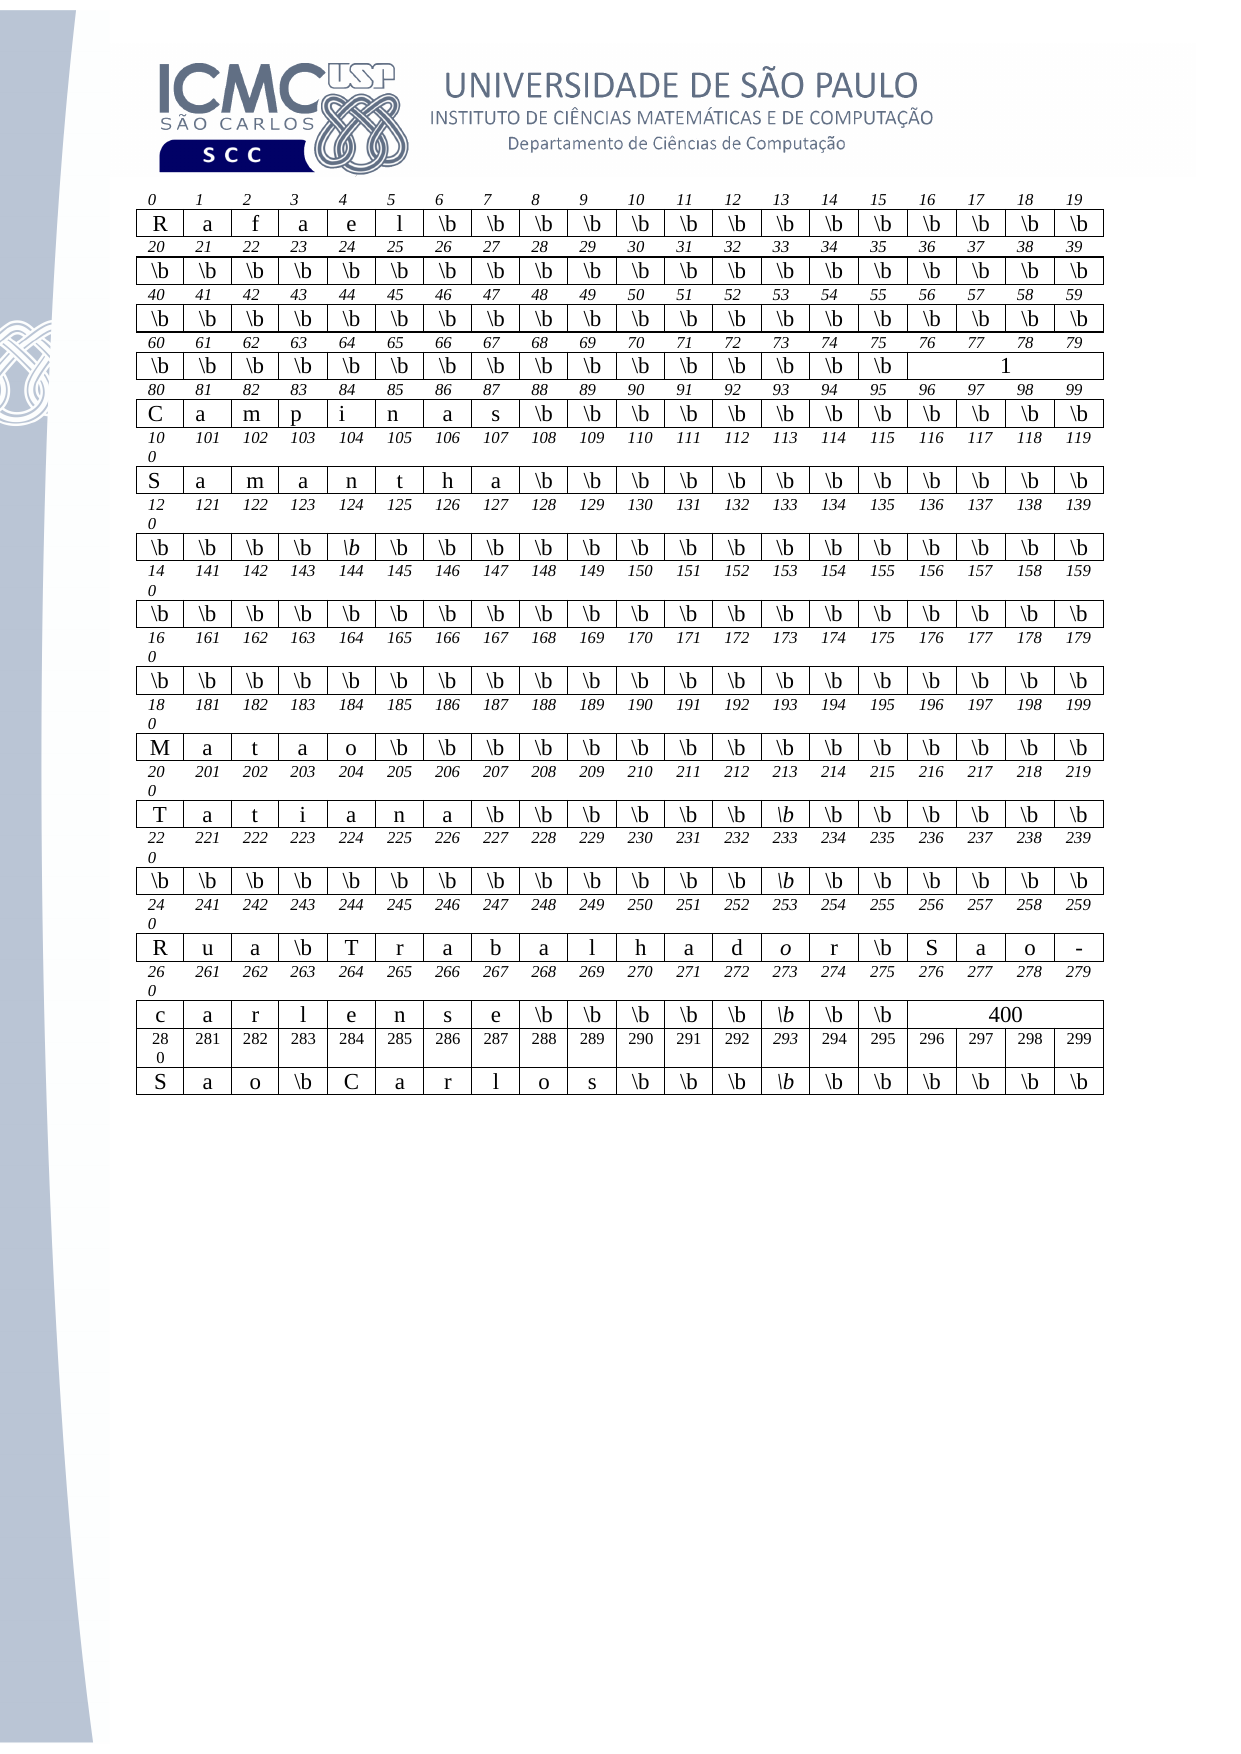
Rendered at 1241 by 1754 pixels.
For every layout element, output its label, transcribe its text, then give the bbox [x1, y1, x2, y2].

table_cell c [137, 1001, 183, 1027]
table_cell \b [520, 801, 567, 827]
table_cell \b [520, 400, 567, 427]
table_cell \b [957, 400, 1005, 427]
table_cell f [232, 210, 278, 236]
table_cell \b [617, 258, 664, 284]
table_cell \b [376, 534, 423, 560]
table_cell 80 [136, 380, 184, 399]
table_cell \b [617, 734, 664, 760]
table_cell \b [1006, 601, 1054, 627]
table_cell \b [908, 601, 956, 627]
table_cell 146 [424, 561, 472, 599]
table_cell \b [1006, 258, 1054, 284]
table_cell \b [472, 667, 519, 694]
table_cell \b [137, 353, 183, 379]
table_cell 246 [424, 895, 472, 933]
table_cell \b [520, 353, 567, 379]
table_cell 172 [713, 628, 761, 666]
table_cell \b [279, 868, 327, 894]
table_cell 151 [665, 561, 713, 599]
table_cell \b [859, 868, 907, 894]
table_cell \b [568, 601, 616, 627]
table_cell \b [137, 868, 183, 894]
table_cell \b [376, 601, 423, 627]
table_cell 74 [810, 333, 858, 352]
table_cell \b [908, 400, 956, 427]
table_cell \b [424, 667, 471, 694]
table_cell 136 [907, 494, 956, 533]
table_cell 134 [810, 494, 858, 533]
table_cell a [279, 467, 327, 493]
table_cell \b [520, 534, 567, 560]
table_cell \b [713, 400, 761, 427]
table_cell \b [568, 210, 616, 236]
table_cell 275 [859, 962, 907, 1000]
table_cell 242 [231, 895, 279, 933]
table_cell p [279, 400, 327, 427]
table_cell \b [810, 1001, 858, 1027]
table_cell 170 [616, 628, 665, 666]
table_cell 295 [859, 1029, 907, 1067]
table_cell 193 [761, 695, 809, 733]
table_cell T [328, 934, 375, 961]
table_cell s [568, 1068, 616, 1094]
table_cell 61 [184, 333, 231, 352]
table_cell \b [859, 534, 907, 560]
table_cell 135 [859, 494, 907, 533]
table_cell 92 [713, 380, 761, 399]
table_cell \b [1055, 667, 1103, 694]
table_cell 57 [956, 285, 1005, 304]
table_cell 248 [520, 895, 568, 933]
table_cell \b [232, 868, 278, 894]
table_cell \b [762, 868, 809, 894]
table_cell 280 [137, 1029, 183, 1067]
table_cell \b [859, 305, 907, 331]
table_cell \b [1006, 467, 1054, 493]
table_cell \b [1006, 210, 1054, 236]
table_cell 400 [908, 1001, 1103, 1027]
table_cell \b [568, 258, 616, 284]
table_cell \b [137, 258, 183, 284]
table_cell 62 [231, 333, 279, 352]
table_cell a [279, 210, 327, 236]
table_cell 234 [810, 828, 858, 867]
table_cell 202 [231, 761, 279, 800]
table_cell \b [810, 801, 858, 827]
table_cell 299 [1055, 1029, 1103, 1067]
table_cell 139 [1054, 494, 1104, 533]
table_cell \b [762, 667, 809, 694]
table_cell n [376, 400, 423, 427]
table_cell 63 [279, 333, 327, 352]
table_cell 191 [665, 695, 713, 733]
table_cell 224 [327, 828, 376, 867]
table_cell 124 [327, 494, 376, 533]
table_cell 230 [616, 828, 665, 867]
table_cell 132 [713, 494, 761, 533]
table_cell \b [617, 601, 664, 627]
table_cell 47 [472, 285, 520, 304]
table_cell \b [762, 467, 809, 493]
table_cell 150 [616, 561, 665, 599]
table_cell 188 [520, 695, 568, 733]
table_cell 97 [956, 380, 1005, 399]
table_cell \b [713, 601, 761, 627]
table_cell 73 [761, 333, 809, 352]
table_cell \b [810, 305, 858, 331]
table_cell \b [859, 1001, 907, 1027]
table_cell 264 [327, 962, 376, 1000]
table_cell \b [1006, 667, 1054, 694]
table_cell 214 [810, 761, 858, 800]
table_cell \b [810, 534, 858, 560]
table_cell 96 [907, 380, 956, 399]
table_cell S [137, 1068, 183, 1094]
table_cell \b [328, 534, 375, 560]
table_cell \b [184, 353, 231, 379]
table_cell 116 [907, 428, 956, 466]
table_cell \b [908, 210, 956, 236]
table_cell 126 [424, 494, 472, 533]
table_cell 254 [810, 895, 858, 933]
table_cell 103 [279, 428, 327, 466]
table_cell 232 [713, 828, 761, 867]
table_cell 109 [568, 428, 616, 466]
table_cell \b [859, 400, 907, 427]
table_cell \b [1006, 734, 1054, 760]
table_cell \b [1055, 1068, 1103, 1094]
table_cell 52 [713, 285, 761, 304]
table_cell t [232, 734, 278, 760]
table_cell a [184, 734, 231, 760]
table_cell 48 [520, 285, 568, 304]
table_cell a [424, 400, 471, 427]
table_cell C [328, 1068, 375, 1094]
table_cell \b [279, 601, 327, 627]
table_cell \b [279, 934, 327, 961]
table_cell l [376, 210, 423, 236]
table_cell \b [859, 734, 907, 760]
table_cell \b [1055, 868, 1103, 894]
table_cell o [762, 934, 809, 961]
table_cell \b [472, 534, 519, 560]
table_cell \b [762, 1068, 809, 1094]
table_cell a [184, 467, 231, 493]
table_cell a [184, 400, 231, 427]
table_cell \b [665, 868, 712, 894]
table_cell 184 [327, 695, 376, 733]
table_cell 42 [231, 285, 279, 304]
table_cell \b [859, 601, 907, 627]
table_cell s [424, 1001, 471, 1027]
table_cell \b [665, 467, 712, 493]
table_cell \b [376, 734, 423, 760]
table_cell 137 [956, 494, 1005, 533]
table_cell 185 [376, 695, 423, 733]
table_cell \b [665, 667, 712, 694]
table_cell \b [1006, 1068, 1054, 1094]
table_header 0 [136, 190, 184, 209]
table_cell 165 [376, 628, 423, 666]
table_cell 149 [568, 561, 616, 599]
table_cell 256 [907, 895, 956, 933]
table_cell \b [520, 868, 567, 894]
table_cell 40 [136, 285, 184, 304]
table_cell \b [665, 1001, 712, 1027]
table_cell 133 [761, 494, 809, 533]
table_cell 287 [472, 1029, 519, 1067]
table_cell \b [232, 667, 278, 694]
table_cell 31 [665, 237, 713, 256]
table_header 5 [376, 190, 423, 209]
table_cell 41 [184, 285, 231, 304]
table_cell 70 [616, 333, 665, 352]
table_cell S [908, 934, 956, 961]
table_cell 85 [376, 380, 423, 399]
table_cell 72 [713, 333, 761, 352]
table_header 9 [568, 190, 616, 209]
table_cell 107 [472, 428, 520, 466]
table_cell 158 [1005, 561, 1054, 599]
table_cell \b [617, 667, 664, 694]
table_cell \b [472, 734, 519, 760]
table_cell t [376, 467, 423, 493]
table_cell 54 [810, 285, 858, 304]
table_cell \b [328, 353, 375, 379]
table_cell \b [568, 467, 616, 493]
table_cell 160 [136, 628, 184, 666]
table_cell \b [424, 734, 471, 760]
table_cell \b [810, 1068, 858, 1094]
table_cell 118 [1005, 428, 1054, 466]
table_cell 255 [859, 895, 907, 933]
table_cell 294 [810, 1029, 858, 1067]
table_cell 258 [1005, 895, 1054, 933]
table_cell u [184, 934, 231, 961]
table_cell 29 [568, 237, 616, 256]
table_cell \b [908, 534, 956, 560]
table_cell 82 [231, 380, 279, 399]
table_cell 33 [761, 237, 809, 256]
table_cell 44 [327, 285, 376, 304]
table_cell 262 [231, 962, 279, 1000]
table_cell 252 [713, 895, 761, 933]
table_cell \b [376, 353, 423, 379]
table_cell \b [810, 353, 858, 379]
table_cell 30 [616, 237, 665, 256]
table_cell 187 [472, 695, 520, 733]
table_cell a [184, 1001, 231, 1027]
table_header 14 [810, 190, 858, 209]
table_cell 226 [424, 828, 472, 867]
table_cell 59 [1054, 285, 1104, 304]
table_cell \b [957, 734, 1005, 760]
table_cell 46 [424, 285, 472, 304]
table_cell \b [1006, 305, 1054, 331]
table_cell 208 [520, 761, 568, 800]
table_cell 216 [907, 761, 956, 800]
table_cell 176 [907, 628, 956, 666]
table_cell 261 [184, 962, 231, 1000]
table_cell 148 [520, 561, 568, 599]
table_cell \b [810, 667, 858, 694]
table_cell \b [328, 601, 375, 627]
table_cell 186 [424, 695, 472, 733]
table_cell 200 [136, 761, 184, 800]
table_cell 108 [520, 428, 568, 466]
table_cell \b [472, 868, 519, 894]
table_cell 298 [1006, 1029, 1054, 1067]
table_cell 272 [713, 962, 761, 1000]
table_cell 84 [327, 380, 376, 399]
table_cell 237 [956, 828, 1005, 867]
table_header 13 [761, 190, 809, 209]
table_cell a [328, 801, 375, 827]
table_cell l [568, 934, 616, 961]
table_cell \b [232, 353, 278, 379]
table_cell 220 [136, 828, 184, 867]
table_cell \b [957, 1068, 1005, 1094]
table_cell \b [859, 353, 907, 379]
table_cell \b [762, 400, 809, 427]
table_cell 233 [761, 828, 809, 867]
table_cell \b [568, 1001, 616, 1027]
table_cell 201 [184, 761, 231, 800]
table_cell 45 [376, 285, 423, 304]
table_cell \b [665, 1068, 712, 1094]
table_cell 293 [762, 1029, 809, 1067]
table_cell a [520, 934, 567, 961]
table_cell 259 [1054, 895, 1104, 933]
table_cell \b [568, 734, 616, 760]
table_cell 64 [327, 333, 376, 352]
table_cell n [376, 801, 423, 827]
table_cell \b [472, 258, 519, 284]
table_cell 25 [376, 237, 423, 256]
table_cell 115 [859, 428, 907, 466]
table_cell 239 [1054, 828, 1104, 867]
table_cell i [279, 801, 327, 827]
table_cell \b [810, 258, 858, 284]
table_cell 38 [1005, 237, 1054, 256]
table_cell 166 [424, 628, 472, 666]
table_cell 278 [1005, 962, 1054, 1000]
table_cell 247 [472, 895, 520, 933]
table_cell 267 [472, 962, 520, 1000]
table_cell 213 [761, 761, 809, 800]
table_cell 23 [279, 237, 327, 256]
table_cell s [472, 400, 519, 427]
table_cell 152 [713, 561, 761, 599]
table_header 2 [231, 190, 279, 209]
table_header 1 [184, 190, 231, 209]
table_cell \b [810, 601, 858, 627]
table_cell \b [520, 601, 567, 627]
table_cell \b [328, 667, 375, 694]
table_cell 240 [136, 895, 184, 933]
table_cell \b [279, 667, 327, 694]
table_cell \b [1055, 601, 1103, 627]
table_cell \b [617, 467, 664, 493]
table_cell o [232, 1068, 278, 1094]
table_cell \b [568, 400, 616, 427]
table_cell 279 [1054, 962, 1104, 1000]
table_cell 81 [184, 380, 231, 399]
table_cell \b [665, 400, 712, 427]
table_cell \b [713, 1068, 761, 1094]
table_cell 153 [761, 561, 809, 599]
table_cell \b [713, 667, 761, 694]
table_cell 71 [665, 333, 713, 352]
table_cell \b [472, 601, 519, 627]
table_cell 90 [616, 380, 665, 399]
table_cell 105 [376, 428, 423, 466]
table_cell 177 [956, 628, 1005, 666]
table_cell 77 [956, 333, 1005, 352]
table_cell \b [713, 305, 761, 331]
table_cell \b [137, 534, 183, 560]
table_cell 147 [472, 561, 520, 599]
table_cell \b [908, 868, 956, 894]
table_cell \b [665, 601, 712, 627]
table_cell 120 [136, 494, 184, 533]
table_cell 141 [184, 561, 231, 599]
table_cell \b [665, 258, 712, 284]
table_cell \b [617, 1068, 664, 1094]
table_cell \b [665, 734, 712, 760]
table_cell 86 [424, 380, 472, 399]
table_cell \b [328, 868, 375, 894]
table_cell l [472, 1068, 519, 1094]
table_cell 183 [279, 695, 327, 733]
table_cell \b [762, 353, 809, 379]
table_cell \b [957, 210, 1005, 236]
table_cell 218 [1005, 761, 1054, 800]
table_cell 263 [279, 962, 327, 1000]
table_cell r [376, 934, 423, 961]
table_cell 36 [907, 237, 956, 256]
table_header 12 [713, 190, 761, 209]
table_cell \b [376, 868, 423, 894]
table_cell \b [665, 353, 712, 379]
table_cell \b [762, 601, 809, 627]
table_cell 65 [376, 333, 423, 352]
table_cell 35 [859, 237, 907, 256]
table_cell \b [232, 258, 278, 284]
table_cell \b [859, 210, 907, 236]
table_cell \b [520, 734, 567, 760]
table_cell 276 [907, 962, 956, 1000]
table_cell \b [957, 667, 1005, 694]
table_cell \b [520, 467, 567, 493]
table_cell 235 [859, 828, 907, 867]
table_cell \b [762, 258, 809, 284]
table_cell 66 [424, 333, 472, 352]
table_cell 270 [616, 962, 665, 1000]
table_cell 93 [761, 380, 809, 399]
table_cell \b [713, 210, 761, 236]
table_cell 125 [376, 494, 423, 533]
table_cell 60 [136, 333, 184, 352]
table_cell 180 [136, 695, 184, 733]
table_cell 79 [1054, 333, 1104, 352]
table_cell i [328, 400, 375, 427]
table_cell 26 [424, 237, 472, 256]
table_cell 249 [568, 895, 616, 933]
table_cell 119 [1054, 428, 1104, 466]
table_cell \b [859, 258, 907, 284]
table_cell h [424, 467, 471, 493]
table_cell \b [1006, 400, 1054, 427]
table_cell 162 [231, 628, 279, 666]
table_cell h [617, 934, 664, 961]
table_cell a [424, 934, 471, 961]
table_cell \b [908, 467, 956, 493]
table_cell 130 [616, 494, 665, 533]
table_cell \b [328, 258, 375, 284]
table_cell 291 [665, 1029, 712, 1067]
table_cell 290 [617, 1029, 664, 1067]
table_cell 101 [184, 428, 231, 466]
table_cell \b [472, 353, 519, 379]
table_cell 123 [279, 494, 327, 533]
table_cell \b [762, 210, 809, 236]
table_cell \b [424, 534, 471, 560]
table_cell 196 [907, 695, 956, 733]
table_cell d [713, 934, 761, 961]
table_cell \b [713, 1001, 761, 1027]
table_cell o [328, 734, 375, 760]
table_cell \b [424, 258, 471, 284]
table_cell \b [424, 305, 471, 331]
table_cell \b [1006, 868, 1054, 894]
table_cell 58 [1005, 285, 1054, 304]
table_cell \b [957, 868, 1005, 894]
table_cell \b [665, 210, 712, 236]
table_cell 289 [568, 1029, 616, 1067]
table_cell \b [617, 868, 664, 894]
table_header 10 [616, 190, 665, 209]
table_cell \b [859, 1068, 907, 1094]
table_cell \b [810, 734, 858, 760]
table_cell 274 [810, 962, 858, 1000]
table_cell \b [665, 305, 712, 331]
table_cell \b [908, 1068, 956, 1094]
table_cell \b [279, 258, 327, 284]
table_cell \b [568, 534, 616, 560]
table_cell 159 [1054, 561, 1104, 599]
table_cell a [232, 934, 278, 961]
table_cell 167 [472, 628, 520, 666]
table_cell \b [184, 534, 231, 560]
table_header 18 [1005, 190, 1054, 209]
table_cell \b [520, 258, 567, 284]
table_cell 179 [1054, 628, 1104, 666]
table_cell 257 [956, 895, 1005, 933]
table_cell 122 [231, 494, 279, 533]
table_cell \b [908, 734, 956, 760]
table_cell \b [713, 467, 761, 493]
table_cell 55 [859, 285, 907, 304]
table_cell R [137, 934, 183, 961]
table_cell 113 [761, 428, 809, 466]
table_cell T [137, 801, 183, 827]
table_header 16 [907, 190, 956, 209]
table_cell 205 [376, 761, 423, 800]
table_cell 131 [665, 494, 713, 533]
table_cell \b [859, 667, 907, 694]
table_cell \b [617, 305, 664, 331]
table_cell \b [520, 305, 567, 331]
table_cell 144 [327, 561, 376, 599]
table_cell 297 [957, 1029, 1005, 1067]
table_cell 285 [376, 1029, 423, 1067]
table_cell \b [184, 601, 231, 627]
table_cell 154 [810, 561, 858, 599]
table_cell 178 [1005, 628, 1054, 666]
table_cell \b [713, 534, 761, 560]
table_cell \b [957, 601, 1005, 627]
table_cell 67 [472, 333, 520, 352]
table_cell 229 [568, 828, 616, 867]
table_cell 106 [424, 428, 472, 466]
table_cell \b [617, 400, 664, 427]
table_cell 223 [279, 828, 327, 867]
table_cell 288 [520, 1029, 567, 1067]
table_cell a [184, 801, 231, 827]
table_cell \b [232, 305, 278, 331]
table_cell e [328, 1001, 375, 1027]
picture [0, 10, 1196, 1744]
table_cell 114 [810, 428, 858, 466]
table_cell 210 [616, 761, 665, 800]
table_cell 156 [907, 561, 956, 599]
table_cell 27 [472, 237, 520, 256]
table_cell M [137, 734, 183, 760]
table_cell \b [617, 801, 664, 827]
table_cell \b [568, 305, 616, 331]
table_cell 127 [472, 494, 520, 533]
table_cell 217 [956, 761, 1005, 800]
table_cell \b [279, 1068, 327, 1094]
table_cell \b [1055, 467, 1103, 493]
table_cell 28 [520, 237, 568, 256]
table_cell \b [665, 534, 712, 560]
table_cell 102 [231, 428, 279, 466]
table_cell \b [568, 353, 616, 379]
table_cell \b [1006, 534, 1054, 560]
table_cell 111 [665, 428, 713, 466]
table_cell m [232, 467, 278, 493]
table_cell \b [424, 353, 471, 379]
table_cell \b [713, 353, 761, 379]
table_cell 231 [665, 828, 713, 867]
table_cell 94 [810, 380, 858, 399]
table_cell m [232, 400, 278, 427]
table_cell 56 [907, 285, 956, 304]
table_cell 222 [231, 828, 279, 867]
table_cell 204 [327, 761, 376, 800]
table_header 17 [956, 190, 1005, 209]
table_cell 225 [376, 828, 423, 867]
table_cell \b [184, 305, 231, 331]
table_cell b [472, 934, 519, 961]
table_cell 89 [568, 380, 616, 399]
table_cell 192 [713, 695, 761, 733]
table_cell 78 [1005, 333, 1054, 352]
table_cell 21 [184, 237, 231, 256]
table_cell 212 [713, 761, 761, 800]
table_cell \b [762, 1001, 809, 1027]
table_cell \b [617, 534, 664, 560]
table_cell r [810, 934, 858, 961]
table_cell 286 [424, 1029, 471, 1067]
table_cell 68 [520, 333, 568, 352]
table_cell 227 [472, 828, 520, 867]
table_cell 266 [424, 962, 472, 1000]
table_cell \b [713, 734, 761, 760]
table_cell 51 [665, 285, 713, 304]
table_cell 243 [279, 895, 327, 933]
table_cell \b [713, 801, 761, 827]
table_cell 219 [1054, 761, 1104, 800]
table_cell \b [713, 868, 761, 894]
table_cell \b [859, 467, 907, 493]
table_cell a [665, 934, 712, 961]
table_cell - [1055, 934, 1103, 961]
table_cell \b [424, 601, 471, 627]
table_cell \b [279, 353, 327, 379]
table_cell \b [184, 667, 231, 694]
table_cell \b [810, 868, 858, 894]
table_cell 100 [136, 428, 184, 466]
table_cell \b [568, 801, 616, 827]
table_cell 197 [956, 695, 1005, 733]
table_cell 157 [956, 561, 1005, 599]
table_cell 182 [231, 695, 279, 733]
table_cell S [137, 467, 183, 493]
table_cell 163 [279, 628, 327, 666]
table_cell \b [137, 305, 183, 331]
table_cell \b [424, 868, 471, 894]
table_cell 282 [232, 1029, 278, 1067]
table_cell 49 [568, 285, 616, 304]
table_cell \b [1055, 400, 1103, 427]
table_header 7 [472, 190, 520, 209]
table_cell 228 [520, 828, 568, 867]
table_cell 117 [956, 428, 1005, 466]
table_cell 99 [1054, 380, 1104, 399]
table_cell 121 [184, 494, 231, 533]
table_cell 75 [859, 333, 907, 352]
table_cell 37 [956, 237, 1005, 256]
table_cell \b [713, 258, 761, 284]
table_cell 91 [665, 380, 713, 399]
table_cell 253 [761, 895, 809, 933]
table_cell 39 [1054, 237, 1104, 256]
table_cell \b [665, 801, 712, 827]
table_cell 238 [1005, 828, 1054, 867]
table_cell 281 [184, 1029, 231, 1067]
table_cell 34 [810, 237, 858, 256]
table_cell n [328, 467, 375, 493]
table_cell \b [617, 1001, 664, 1027]
table_cell \b [957, 467, 1005, 493]
table_cell 129 [568, 494, 616, 533]
table_cell \b [1055, 534, 1103, 560]
table_cell a [376, 1068, 423, 1094]
table_cell 88 [520, 380, 568, 399]
table_cell 164 [327, 628, 376, 666]
table_cell 142 [231, 561, 279, 599]
table_cell 161 [184, 628, 231, 666]
table_cell a [957, 934, 1005, 961]
table_cell \b [1006, 801, 1054, 827]
table_cell \b [376, 305, 423, 331]
table_cell o [1006, 934, 1054, 961]
table_cell \b [1055, 305, 1103, 331]
table_cell a [279, 734, 327, 760]
table_cell 175 [859, 628, 907, 666]
table_cell 168 [520, 628, 568, 666]
table_cell 181 [184, 695, 231, 733]
table_cell 174 [810, 628, 858, 666]
table_cell 104 [327, 428, 376, 466]
table_cell 173 [761, 628, 809, 666]
table_cell \b [1055, 801, 1103, 827]
table_cell \b [568, 868, 616, 894]
table_cell \b [957, 534, 1005, 560]
table_cell \b [328, 305, 375, 331]
table_cell 283 [279, 1029, 327, 1067]
table_cell \b [908, 258, 956, 284]
table_cell e [328, 210, 375, 236]
table_header 3 [279, 190, 327, 209]
table_cell \b [137, 667, 183, 694]
table_cell \b [137, 601, 183, 627]
table_cell 250 [616, 895, 665, 933]
table_cell \b [184, 258, 231, 284]
table_cell \b [810, 210, 858, 236]
table_cell \b [424, 210, 471, 236]
table_cell 112 [713, 428, 761, 466]
table_cell \b [957, 305, 1005, 331]
table_cell 207 [472, 761, 520, 800]
table_cell 32 [713, 237, 761, 256]
table_cell 198 [1005, 695, 1054, 733]
table_cell \b [859, 801, 907, 827]
table_cell \b [232, 601, 278, 627]
table_cell t [232, 801, 278, 827]
table_cell \b [957, 801, 1005, 827]
table_cell 265 [376, 962, 423, 1000]
table_cell 268 [520, 962, 568, 1000]
table_cell 209 [568, 761, 616, 800]
table_cell r [424, 1068, 471, 1094]
table_cell 143 [279, 561, 327, 599]
table_cell 236 [907, 828, 956, 867]
table_cell \b [762, 534, 809, 560]
table_cell 95 [859, 380, 907, 399]
table_cell \b [957, 258, 1005, 284]
table_cell 194 [810, 695, 858, 733]
table_cell \b [762, 305, 809, 331]
table_cell 43 [279, 285, 327, 304]
table_cell 24 [327, 237, 376, 256]
table_cell \b [1055, 258, 1103, 284]
table_cell 140 [136, 561, 184, 599]
table_cell \b [472, 305, 519, 331]
table_cell 189 [568, 695, 616, 733]
table_cell 83 [279, 380, 327, 399]
table_cell \b [376, 258, 423, 284]
table_cell 171 [665, 628, 713, 666]
table_cell 221 [184, 828, 231, 867]
table_cell 284 [328, 1029, 375, 1067]
table_cell \b [859, 934, 907, 961]
table_cell \b [279, 305, 327, 331]
table_cell a [472, 467, 519, 493]
table_cell l [279, 1001, 327, 1027]
table_cell \b [232, 534, 278, 560]
table_cell n [376, 1001, 423, 1027]
table_cell 69 [568, 333, 616, 352]
table_cell 241 [184, 895, 231, 933]
table_cell \b [617, 210, 664, 236]
table_cell 251 [665, 895, 713, 933]
table_cell a [184, 210, 231, 236]
table_cell 273 [761, 962, 809, 1000]
table_cell 1 [908, 353, 1103, 379]
table_cell 110 [616, 428, 665, 466]
table_cell e [472, 1001, 519, 1027]
table_cell \b [810, 467, 858, 493]
table_cell 87 [472, 380, 520, 399]
table_cell \b [908, 305, 956, 331]
table_cell \b [908, 667, 956, 694]
table_header 19 [1054, 190, 1104, 209]
table_cell r [232, 1001, 278, 1027]
table_cell 211 [665, 761, 713, 800]
table_header 4 [327, 190, 376, 209]
table_cell 145 [376, 561, 423, 599]
table_cell 50 [616, 285, 665, 304]
table_cell 199 [1054, 695, 1104, 733]
table_cell \b [520, 667, 567, 694]
table_cell 245 [376, 895, 423, 933]
table_cell \b [184, 868, 231, 894]
table_cell a [424, 801, 471, 827]
table_cell 215 [859, 761, 907, 800]
table_cell \b [568, 667, 616, 694]
table_cell 22 [231, 237, 279, 256]
table_header 8 [520, 190, 568, 209]
table_cell 296 [908, 1029, 956, 1067]
table_cell o [520, 1068, 567, 1094]
table_cell R [137, 210, 183, 236]
table_cell 277 [956, 962, 1005, 1000]
table_cell \b [472, 210, 519, 236]
table_cell \b [520, 210, 567, 236]
table_cell \b [762, 734, 809, 760]
table_cell C [137, 400, 183, 427]
table_cell 76 [907, 333, 956, 352]
table_cell \b [1055, 210, 1103, 236]
table_cell \b [279, 534, 327, 560]
table_cell \b [617, 353, 664, 379]
table_header 11 [665, 190, 713, 209]
table_cell 53 [761, 285, 809, 304]
table_cell 195 [859, 695, 907, 733]
table_cell 155 [859, 561, 907, 599]
table_cell \b [376, 667, 423, 694]
table_cell \b [1055, 734, 1103, 760]
table_cell 292 [713, 1029, 761, 1067]
table_cell 98 [1005, 380, 1054, 399]
table_header 6 [424, 190, 472, 209]
table_cell 128 [520, 494, 568, 533]
table_cell 190 [616, 695, 665, 733]
table_cell 20 [136, 237, 184, 256]
table_cell \b [472, 801, 519, 827]
table_cell 206 [424, 761, 472, 800]
table_cell 271 [665, 962, 713, 1000]
table_cell a [184, 1068, 231, 1094]
table_header 15 [859, 190, 907, 209]
table_cell \b [520, 1001, 567, 1027]
table_cell \b [762, 801, 809, 827]
table_cell 138 [1005, 494, 1054, 533]
table_cell 244 [327, 895, 376, 933]
table_cell 203 [279, 761, 327, 800]
table_cell 169 [568, 628, 616, 666]
table_cell 260 [136, 962, 184, 1000]
table_cell 269 [568, 962, 616, 1000]
table_cell \b [810, 400, 858, 427]
table_cell \b [908, 801, 956, 827]
